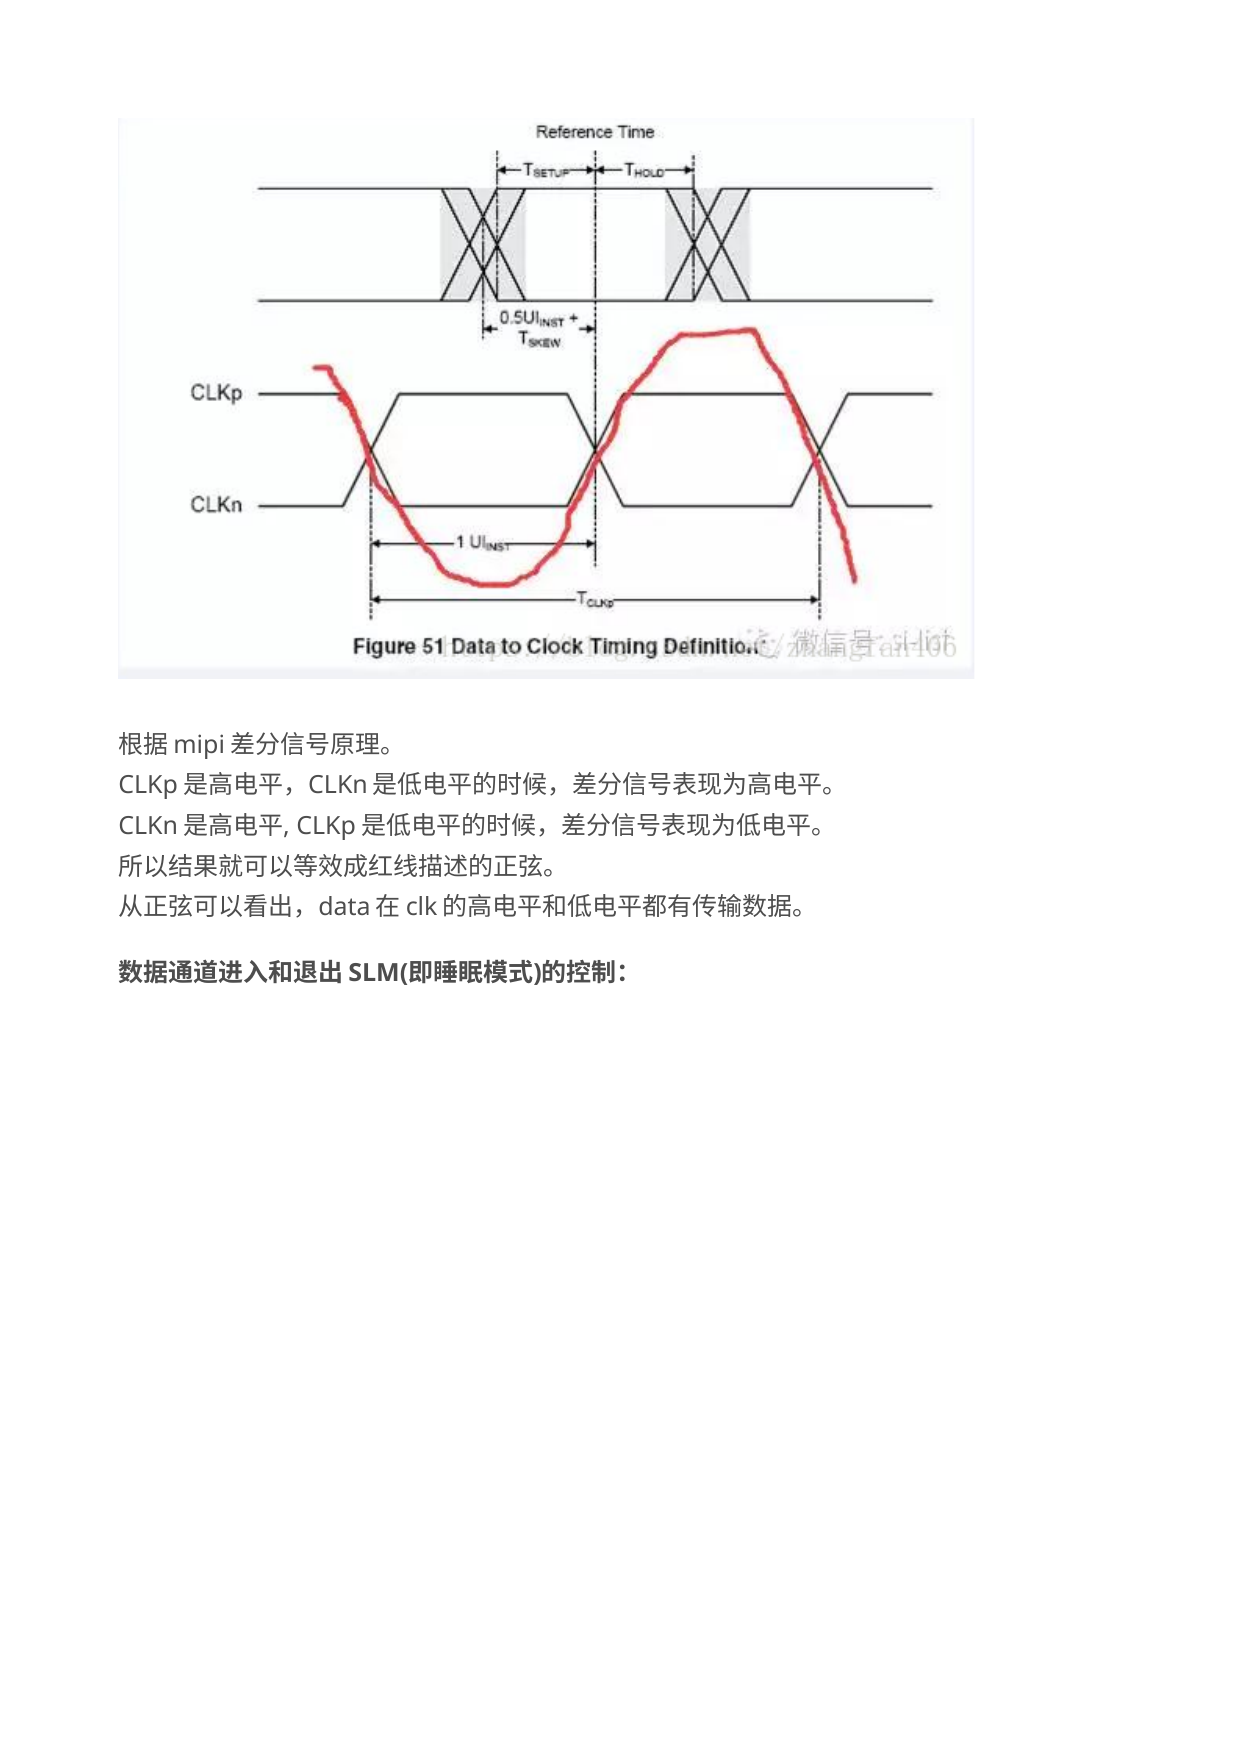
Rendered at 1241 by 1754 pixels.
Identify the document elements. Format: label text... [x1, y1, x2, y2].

text 根据mipi差分信号原理。 CLKp是高电平，CLKn是低电平的时候，差分信号表现为高电平。 CLKn是高电平, CLKp是低电平的时候，差分信号表现为低电平。 所以结果就可以等效成红线描述的正弦。 从正弦可以看出，data在clk的高电平和低电平都有传输数据。 [118, 118, 1122, 923]
text 数据通道进入和退出SLM(即睡眠模式)的控制： [118, 948, 1122, 988]
picture [118, 118, 975, 679]
